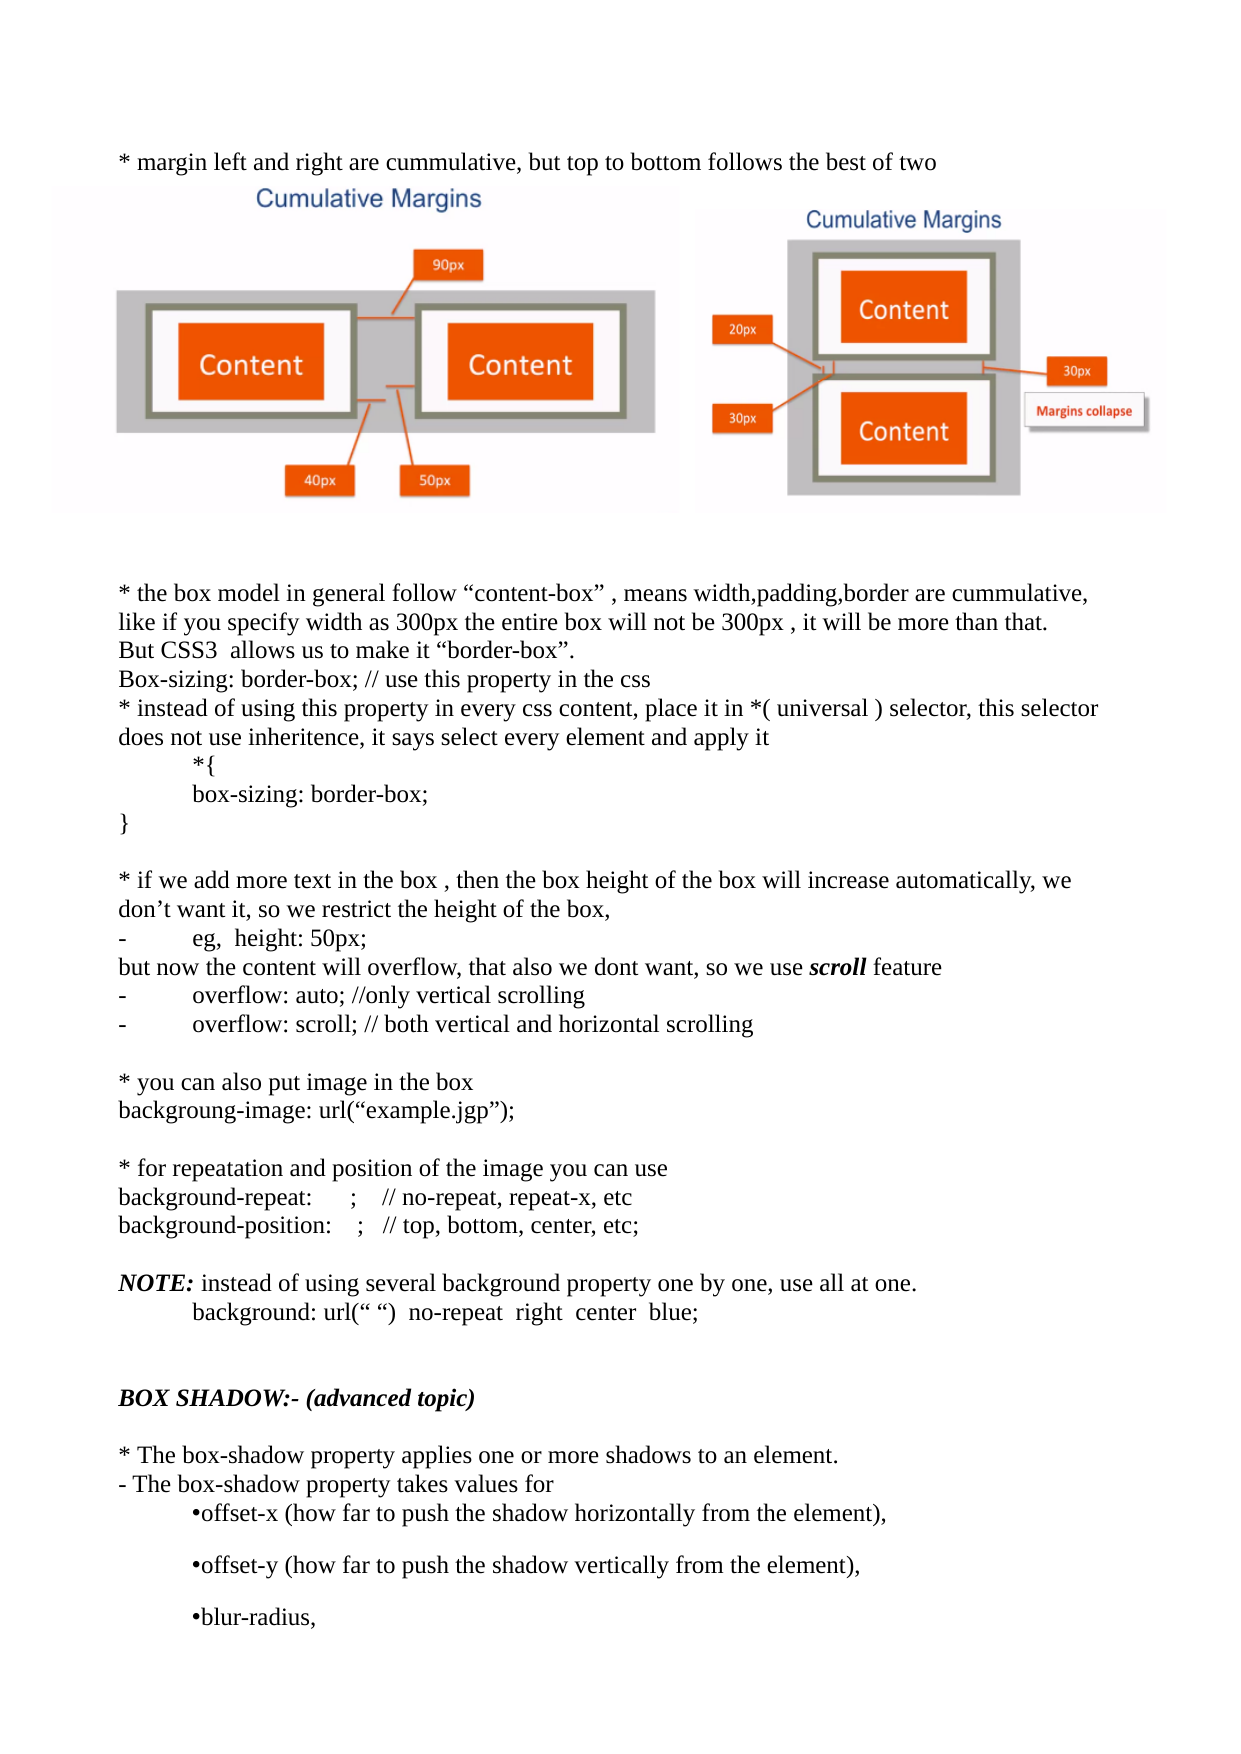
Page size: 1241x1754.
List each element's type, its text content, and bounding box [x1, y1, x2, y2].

text NOTE: instead of using several background property one by one, use all at one. background: url(“ “) no-repeat right center blue; [118, 1268, 1122, 1326]
text * if we add more text in the box , then the box height of the box will increase automatically, we don’t want it, so we restrict the height of the box, [118, 866, 1122, 923]
text - eg, height: 50px; [118, 923, 1122, 952]
text * for repeatation and position of the image you can use [118, 1153, 1122, 1182]
text - The box-shadow property takes values for [118, 1469, 1122, 1498]
text but now the content will overflow, that also we dont want, so we use scroll feature [118, 952, 1122, 981]
text * margin left and right are cummulative, but top to bottom follows the best of two [118, 147, 1122, 176]
text But CSS3 allows us to make it “border-box”. [118, 636, 1122, 664]
text box-sizing: border-box; [118, 779, 1122, 808]
picture [695, 209, 1167, 513]
text Box-sizing: border-box; // use this property in the css [118, 664, 1122, 693]
text * The box-shadow property applies one or more shadows to an element. [118, 1441, 1122, 1469]
text backgroung-image: url(“example.jgp”); [118, 1096, 1122, 1124]
text * instead of using this property in every css content, place it in *( universal ) selector, this selector does not use inheritence, it says select every element and apply it [118, 693, 1122, 751]
text } [118, 808, 1122, 837]
list offset-y (how far to push the shadow vertically from the element), [118, 1550, 1122, 1579]
text background-position: ; // top, bottom, center, etc; [118, 1211, 1122, 1239]
text BOX SHADOW:- (advanced topic) [118, 1383, 1122, 1412]
list offset-x (how far to push the shadow horizontally from the element), [118, 1498, 1122, 1527]
text * the box model in general follow “content-box” , means width,padding,border are cummulative, like if you specify width as 300px the entire box will not be 300px , it will be more than that. [118, 578, 1122, 636]
text *{ [118, 751, 1122, 779]
text - overflow: auto; //only vertical scrolling [118, 981, 1122, 1009]
text - overflow: scroll; // both vertical and horizontal scrolling [118, 1009, 1122, 1038]
text background-repeat: ; // no-repeat, repeat-x, etc [118, 1182, 1122, 1211]
picture [51, 186, 680, 513]
list blur-radius, [118, 1602, 1122, 1630]
text * you can also put image in the box [118, 1067, 1122, 1096]
